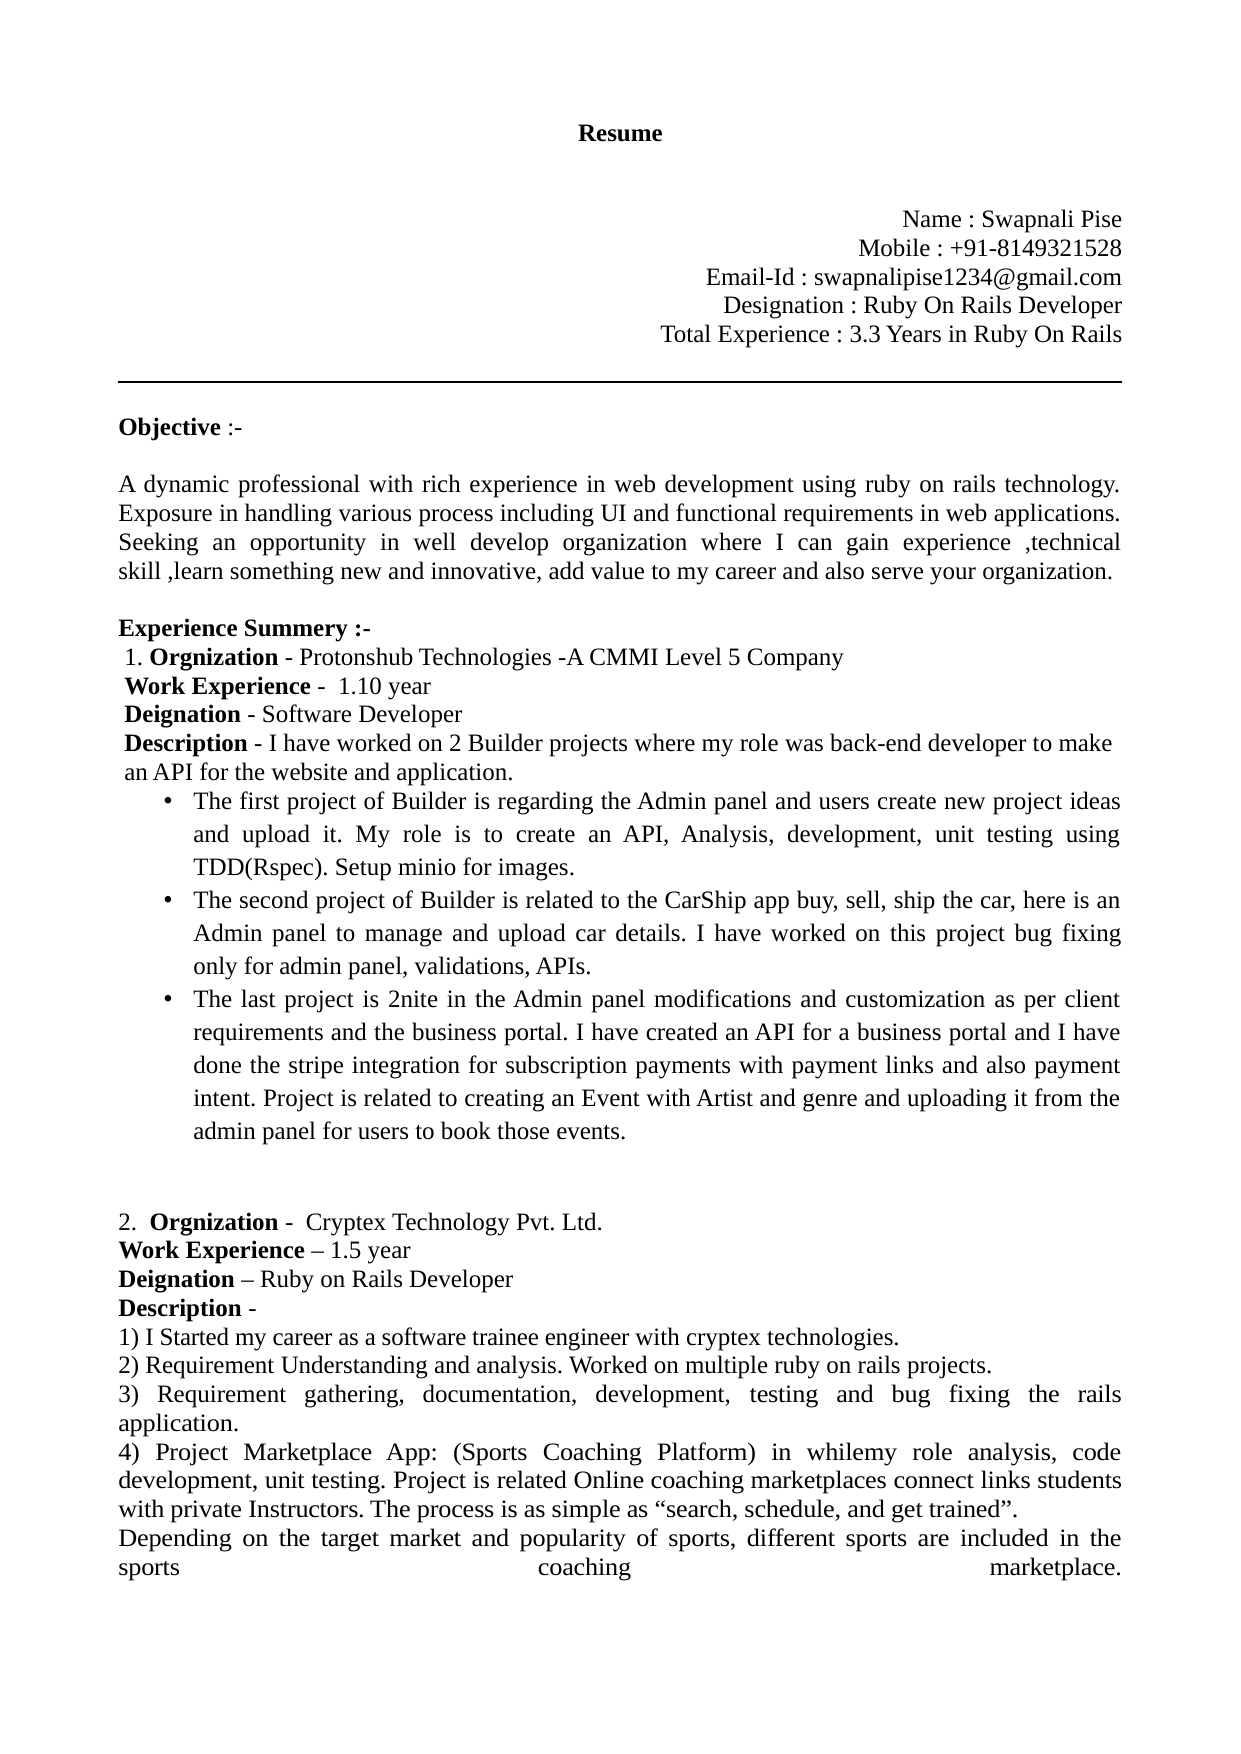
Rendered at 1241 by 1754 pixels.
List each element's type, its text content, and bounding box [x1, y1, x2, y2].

text Name : Swapnali Pise Mobile : +91-8149321528 [118, 204, 1122, 262]
text A dynamic professional with rich experience in web development using ruby on rails technology. Exposure in handling various process including UI and functional requirements in web applications. Seeking an opportunity in well develop organization where I can gain experience ,technical skill ,learn something new and innovative, add value to my career and also serve your organization. [118, 469, 1122, 584]
list The second project of Builder is related to the CarShip app buy, sell, ship the car, here is an Admin panel to manage and upload car details. I have worked on this project bug fixing only for admin panel, validations, APIs. [164, 885, 1122, 980]
text 1. Orgnization - Protonshub Technologies -A CMMI Level 5 Company Work Experience - 1.10 year Deignation - Software Developer Description - I have worked on 2 Builder projects where my role was back-end developer to make an API for the website and application. [124, 642, 1122, 786]
list The last project is 2nite in the Admin panel modifications and customization as per client requirements and the business portal. I have created an API for a business portal and I have done the stripe integration for subscription payments with payment links and also payment intent. Project is related to creating an Event with Artist and genre and uploading it from the admin panel for users to book those events. [164, 984, 1122, 1145]
text 3) Requirement gathering, documentation, development, testing and bug fixing the rails application. 4) Project Marketplace App: (Sports Coaching Platform) in whilemy role analysis, code development, unit testing. Project is related Online coaching marketplaces connect links students with private Instructors. The process is as simple as “search, schedule, and get trained”. [118, 1379, 1122, 1523]
text 2) Requirement Understanding and analysis. Worked on multiple ruby on rails projects. [118, 1350, 1122, 1379]
text Depending on the target market and popularity of sports, different sports are included in the sports coaching marketplace. [118, 1523, 1122, 1580]
list The first project of Builder is regarding the Admin panel and users create new project ideas and upload it. My role is to create an API, Analysis, development, unit testing using TDD(Rspec). Setup minio for images. [164, 786, 1122, 881]
text Resume [118, 118, 1122, 204]
text Email-Id : swapnalipise1234@gmail.com Designation : Ruby On Rails Developer Total Experience : 3.3 Years in Ruby On Rails [118, 262, 1122, 348]
text 2. Orgnization - Cryptex Technology Pvt. Ltd. Work Experience – 1.5 year Deignation – Ruby on Rails Developer Description - 1) I Started my career as a software trainee engineer with cryptex technologies. [118, 1149, 1122, 1350]
text Objective :- [118, 412, 1122, 441]
text Experience Summery :- [118, 613, 1122, 642]
